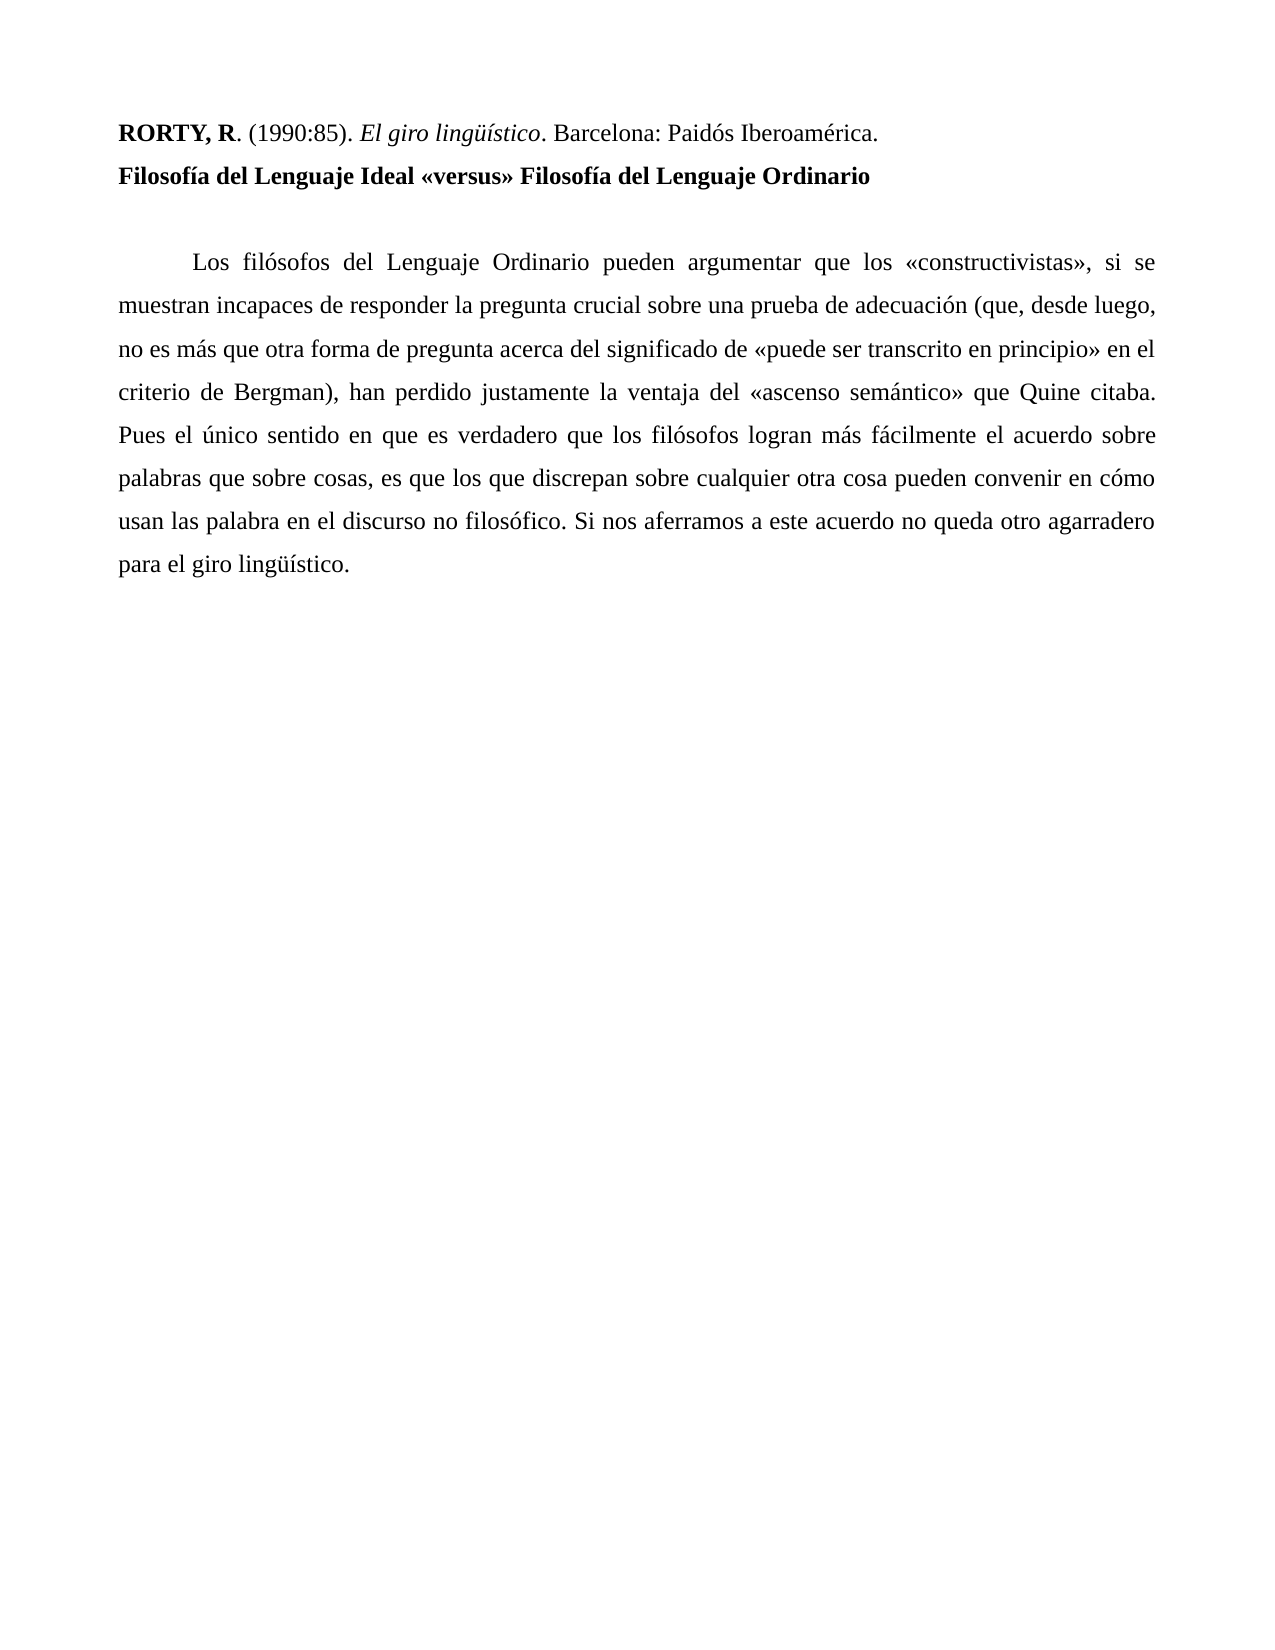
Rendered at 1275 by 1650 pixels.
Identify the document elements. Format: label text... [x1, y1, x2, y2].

text Filosofía del Lenguaje Ideal «versus» Filosofía del Lenguaje Ordinario [118, 161, 1157, 190]
text RORTY, R. (1990:85). El giro lingüístico. Barcelona: Paidós Iberoamérica. [118, 118, 1157, 147]
text Los filósofos del Lenguaje Ordinario pueden argumentar que los «constructivistas», si se muestran incapaces de responder la pregunta crucial sobre una prueba de adecuación (que, desde luego, no es más que otra forma de pregunta acerca del significado de «puede ser transcrito en principio» en el criterio de Bergman), han perdido justamente la ventaja del «ascenso semántico» que Quine citaba. Pues el único sentido en que es verdadero que los filósofos logran más fácilmente el acuerdo sobre palabras que sobre cosas, es que los que discrepan sobre cualquier otra cosa pueden convenir en cómo usan las palabra en el discurso no filosófico. Si nos aferramos a este acuerdo no queda otro agarradero para el giro lingüístico. [118, 247, 1157, 578]
